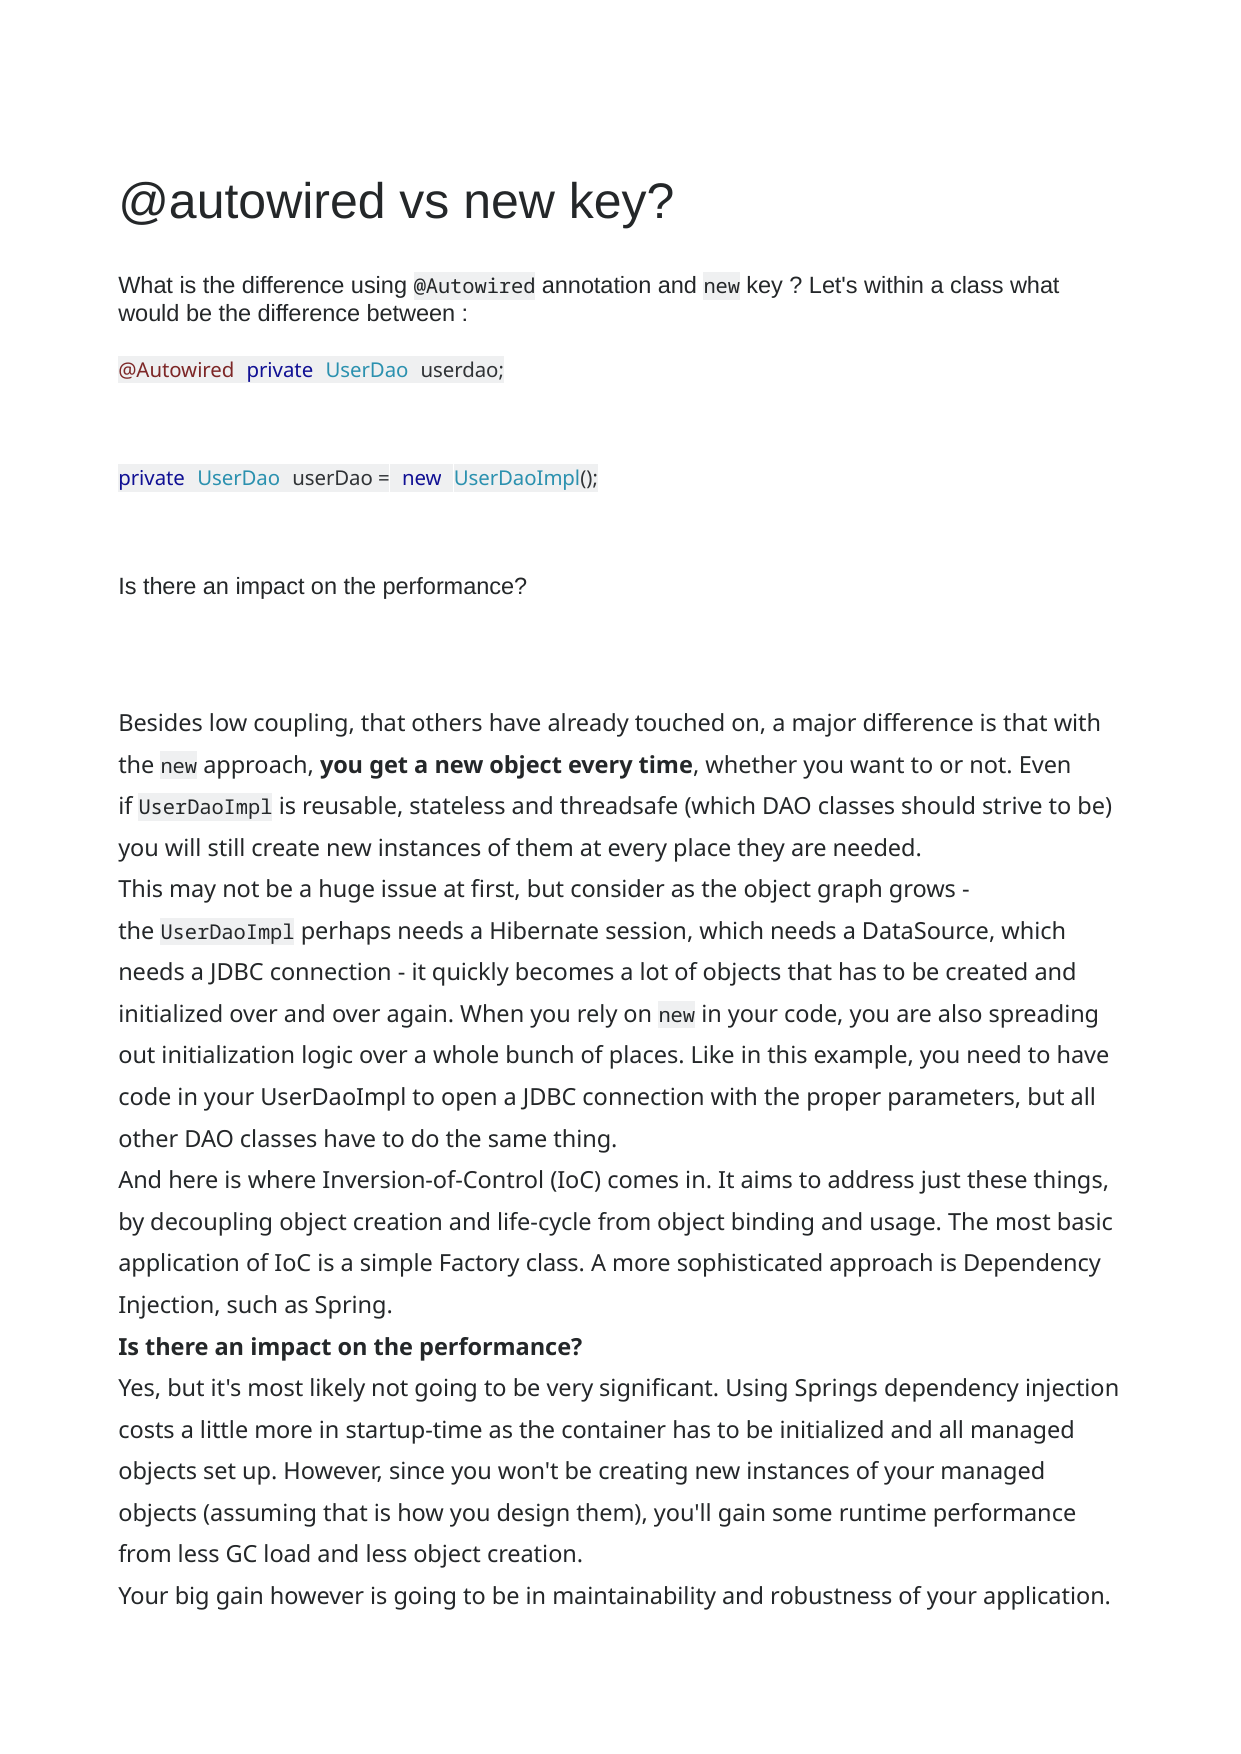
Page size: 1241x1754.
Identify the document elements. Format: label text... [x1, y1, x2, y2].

text This may not be a huge issue at first, but consider as the object graph grows - the UserDaoImpl perhaps needs a Hibernate session, which needs a DataSource, which needs a JDBC connection - it quickly becomes a lot of objects that has to be created and initialized over and over again. When you rely on new in your code, you are also spreading out initialization logic over a whole bunch of places. Like in this example, you need to have code in your UserDaoImpl to open a JDBC connection with the proper parameters, but all other DAO classes have to do the same thing. [118, 873, 1122, 1154]
text And here is where Inversion-of-Control (IoC) comes in. It aims to address just these things, by decoupling object creation and life-cycle from object binding and usage. The most basic application of IoC is a simple Factory class. A more sophisticated approach is Dependency Injection, such as Spring. [118, 1163, 1122, 1320]
text Is there an impact on the performance? [118, 572, 1122, 599]
text private UserDao userDao = new UserDaoImpl(); [118, 464, 1122, 492]
text Yes, but it's most likely not going to be very significant. Using Springs dependency injection costs a little more in startup-time as the container has to be initialized and all managed objects set up. However, since you won't be creating new instances of your managed objects (assuming that is how you design them), you'll gain some runtime performance from less GC load and less object creation. [118, 1371, 1122, 1569]
text Is there an impact on the performance? [118, 1330, 1122, 1362]
text @Autowired private UserDao userdao; [118, 356, 1122, 383]
text Besides low coupling, that others have already touched on, a major difference is that with the new approach, you get a new object every time, whether you want to or not. Even if UserDaoImpl is reusable, stateless and threadsafe (which DAO classes should strive to be) you will still create new instances of them at every place they are needed. [118, 706, 1122, 863]
text Your big gain however is going to be in maintainability and robustness of your application. [118, 1579, 1122, 1611]
subtitle @autowired vs new key? [118, 172, 1122, 229]
text What is the difference using @Autowired annotation and new key ? Let's within a class what would be the difference between : [118, 271, 1122, 327]
